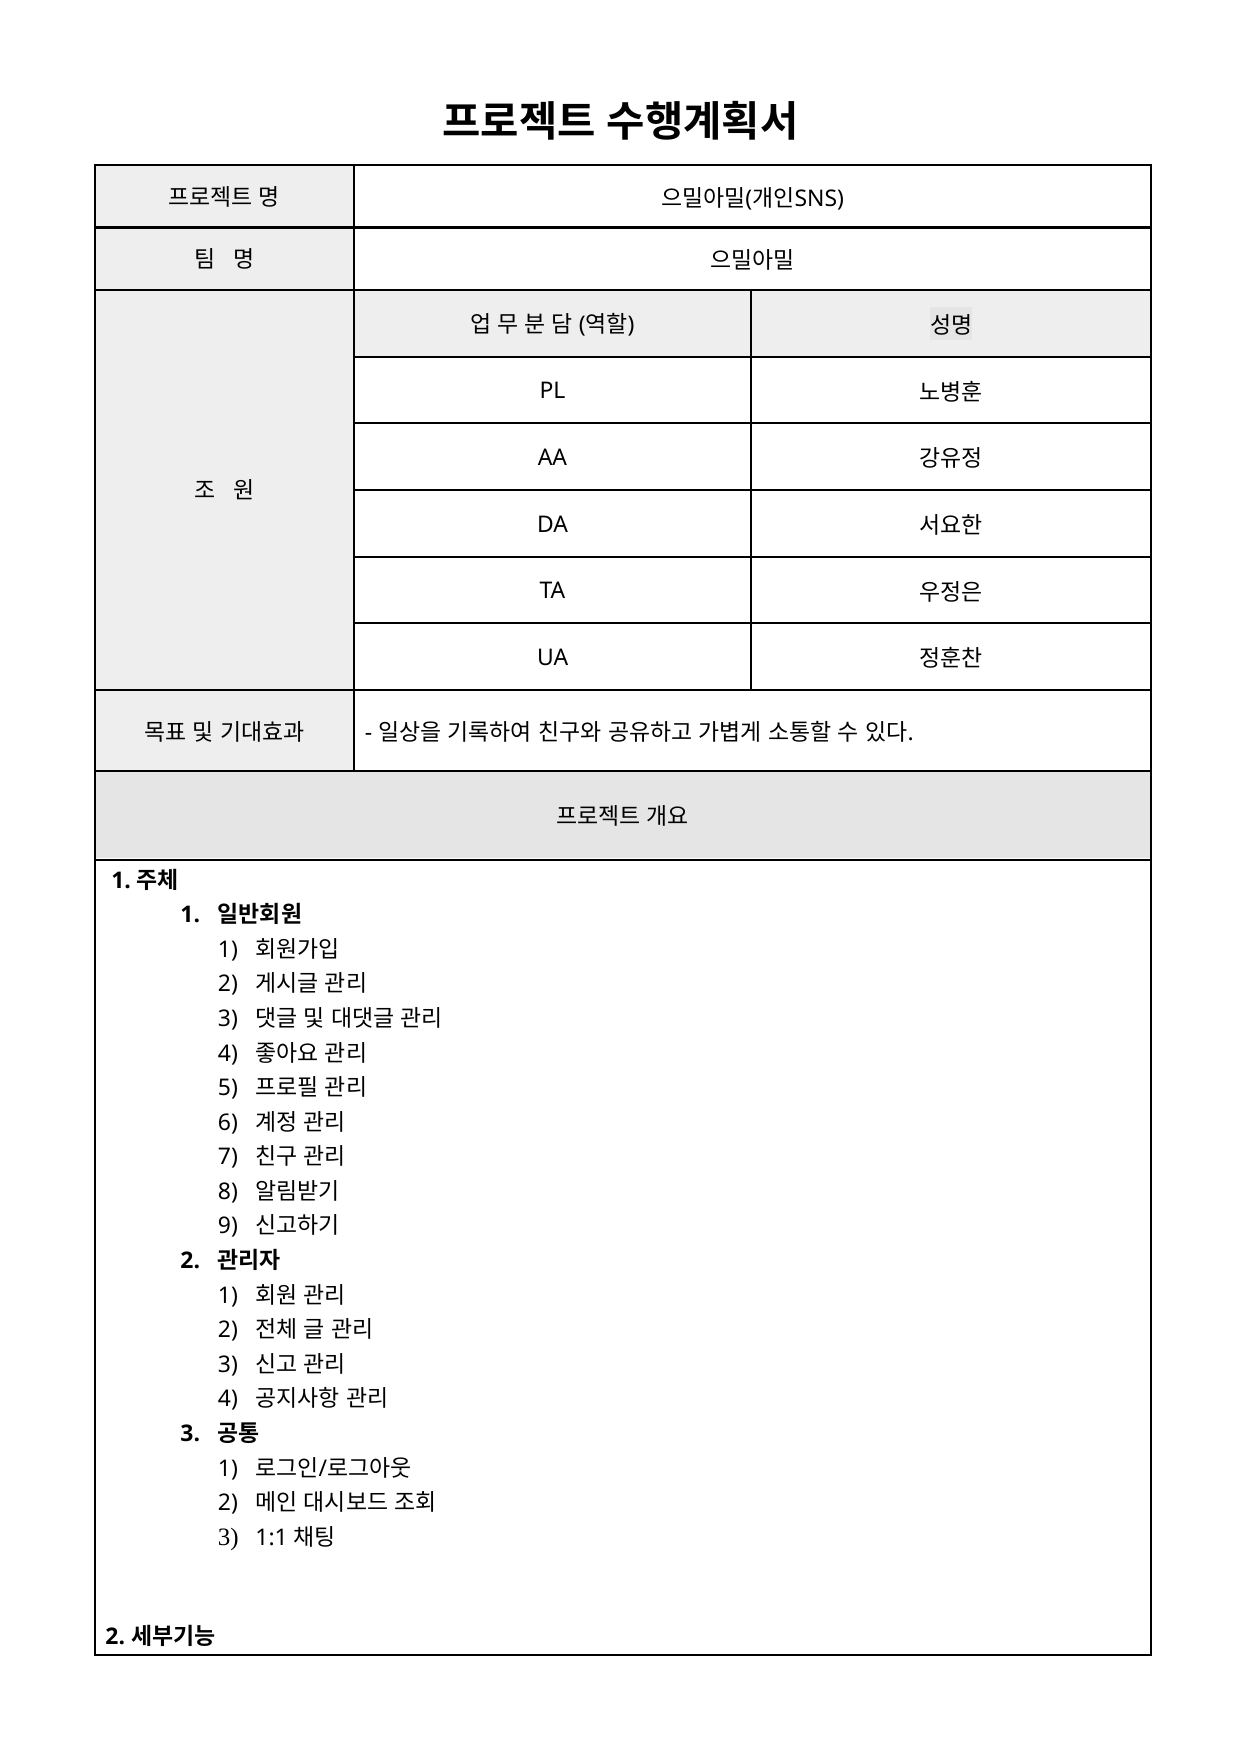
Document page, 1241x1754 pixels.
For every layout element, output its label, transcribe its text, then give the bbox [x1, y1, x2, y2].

table_cell - 일상을 기록하여 친구와 공유하고 가볍게 소통할 수 있다. [355, 691, 1150, 770]
table_cell 프로젝트 개요 [96, 772, 1150, 858]
table_cell 목표 및 기대효과 [96, 691, 353, 770]
table_cell 우정은 [752, 558, 1150, 622]
table_cell UA [355, 624, 750, 689]
text 프로젝트 수행계획서 [88, 88, 1152, 149]
table_cell 팀 명 [96, 229, 353, 289]
table_cell 조 원 [96, 291, 353, 689]
table_cell 업 무 분 담 (역할) [355, 291, 750, 356]
table_cell 정훈찬 [752, 624, 1150, 689]
table_cell 서요한 [752, 491, 1150, 556]
table_cell 으밀아밀 [355, 229, 1150, 289]
table_cell 노병훈 [752, 358, 1150, 422]
table_header 으밀아밀(개인SNS) [355, 166, 1150, 226]
table_cell 강유정 [752, 424, 1150, 489]
table_cell 성명 [752, 291, 1150, 356]
table_cell 1. 주체 일반회원 회원가입 게시글 관리 댓글 및 대댓글 관리 좋아요 관리 프로필 관리 계정 관리 친구 관리 알림받기 신고하기 관리자 회원 관리 전체 글 관리 신고 관리 공지사항 관리 공통 로그인/로그아웃 메인 대시보드 조회 1:1 채팅 2. 세부기능 일반회원 회원가입 ID, PW, 닉네임, 이름, 주소, 전화번호, 주민등록번호 앞자리를 입력한다. ID는 이메일로 제한한다. 중복여부를 확인한다. PW는 특수문자, 알파벳, 숫자의 조합으로 제한한다. 암호화하여 저장한다. 게시글 관리 문자 및 사진을 첨부하고, 공개대상을 선택하여 게시글을 작성한다. 본인이 작성한 게시글을 수정하거나 삭제한다. 댓글 및 대댓글 관리 작성된 게시글에 댓글을 작성하거나 작성된 댓글에 대댓글을 작성한다. 본인이 등록한 댓글 및 대댓글을 수정하거나 삭제한다. 좋아요 관리 작성된 게시글을 좋아요 등록한다. 좋아요로 등록한 게시글을 본인의 좋아요 목록에서 조회/삭제한다. 프로필 관리 프로필 사진을 등록하고, 자기소개, 닉네임을 수정한다. 등록된 친구의 수를 조회한다. 등록된 게시글의 수를 조회한다. 계정 관리 현재 로그인한 계정의 ID를 조회한다. PW를 확인한 후, PW를 수정한다. 등록된 본인의 주소, 전화번호를 조회/수정한다. 친구 관리 타인의 계정을 친구로 등록한다. 친구로 등록한 계정을 본인의 친구 목록에서 조회/삭제한다. 알림받기 본인이 작성한 게시글/댓글/대댓글에 타인이 반응(댓글/대댓글/좋아요)한 내역을 조회한다. 신고 관리 신고사유를 선택하여 타인의 계정/게시글/댓글/대댓글을 신고한다. 관리자 전체 글 관리 일반회원이 작성한 모든 게시글/댓글/대댓글을 조회/삭제 한다. 신고 관리 일반회원이 신고한 내역을 조회한다. 신고된 계정/게시글/댓글/대댓글을 조회/삭제 한다. 누적 5회 신고된 계정을 자동 삭제한다. 회원 관리 가입된 일반회원 목록을 조회/삭제 한다. 공지사항 관리 공지사항을 작성/편집/삭제 한다. 공통 로그인/로그아웃 ID와 PW를 입력하여 로그인한다. PW 찾기 이메일을 입력하여 계정 등록여부를 확인하고, 가입된 계정이라면 해당 이메일로 임시 PW를 발송한다. 검색 ID/해시태그 등으로 게시글을 조회한다. 메인 대시보드 조회 본인 및 친구가 작성한 게시글을 시간순으로 조회한다. 대시보드의 최상단에서 공지사항을 조회한다. 1:1 다이렉트 메시지 친구 및 관리자와 1:1 다이렉트 메시지를 주고받는다. 3. 개발환경 JDK 21, IntelliJ IDEA, Oracle 21C, Git, Git hub, SVN, Tomcat10 [96, 861, 1150, 1654]
table_cell PL [355, 358, 750, 422]
table_cell DA [355, 491, 750, 556]
table_cell TA [355, 558, 750, 622]
table_cell AA [355, 424, 750, 489]
table_header 프로젝트 명 [96, 166, 353, 226]
